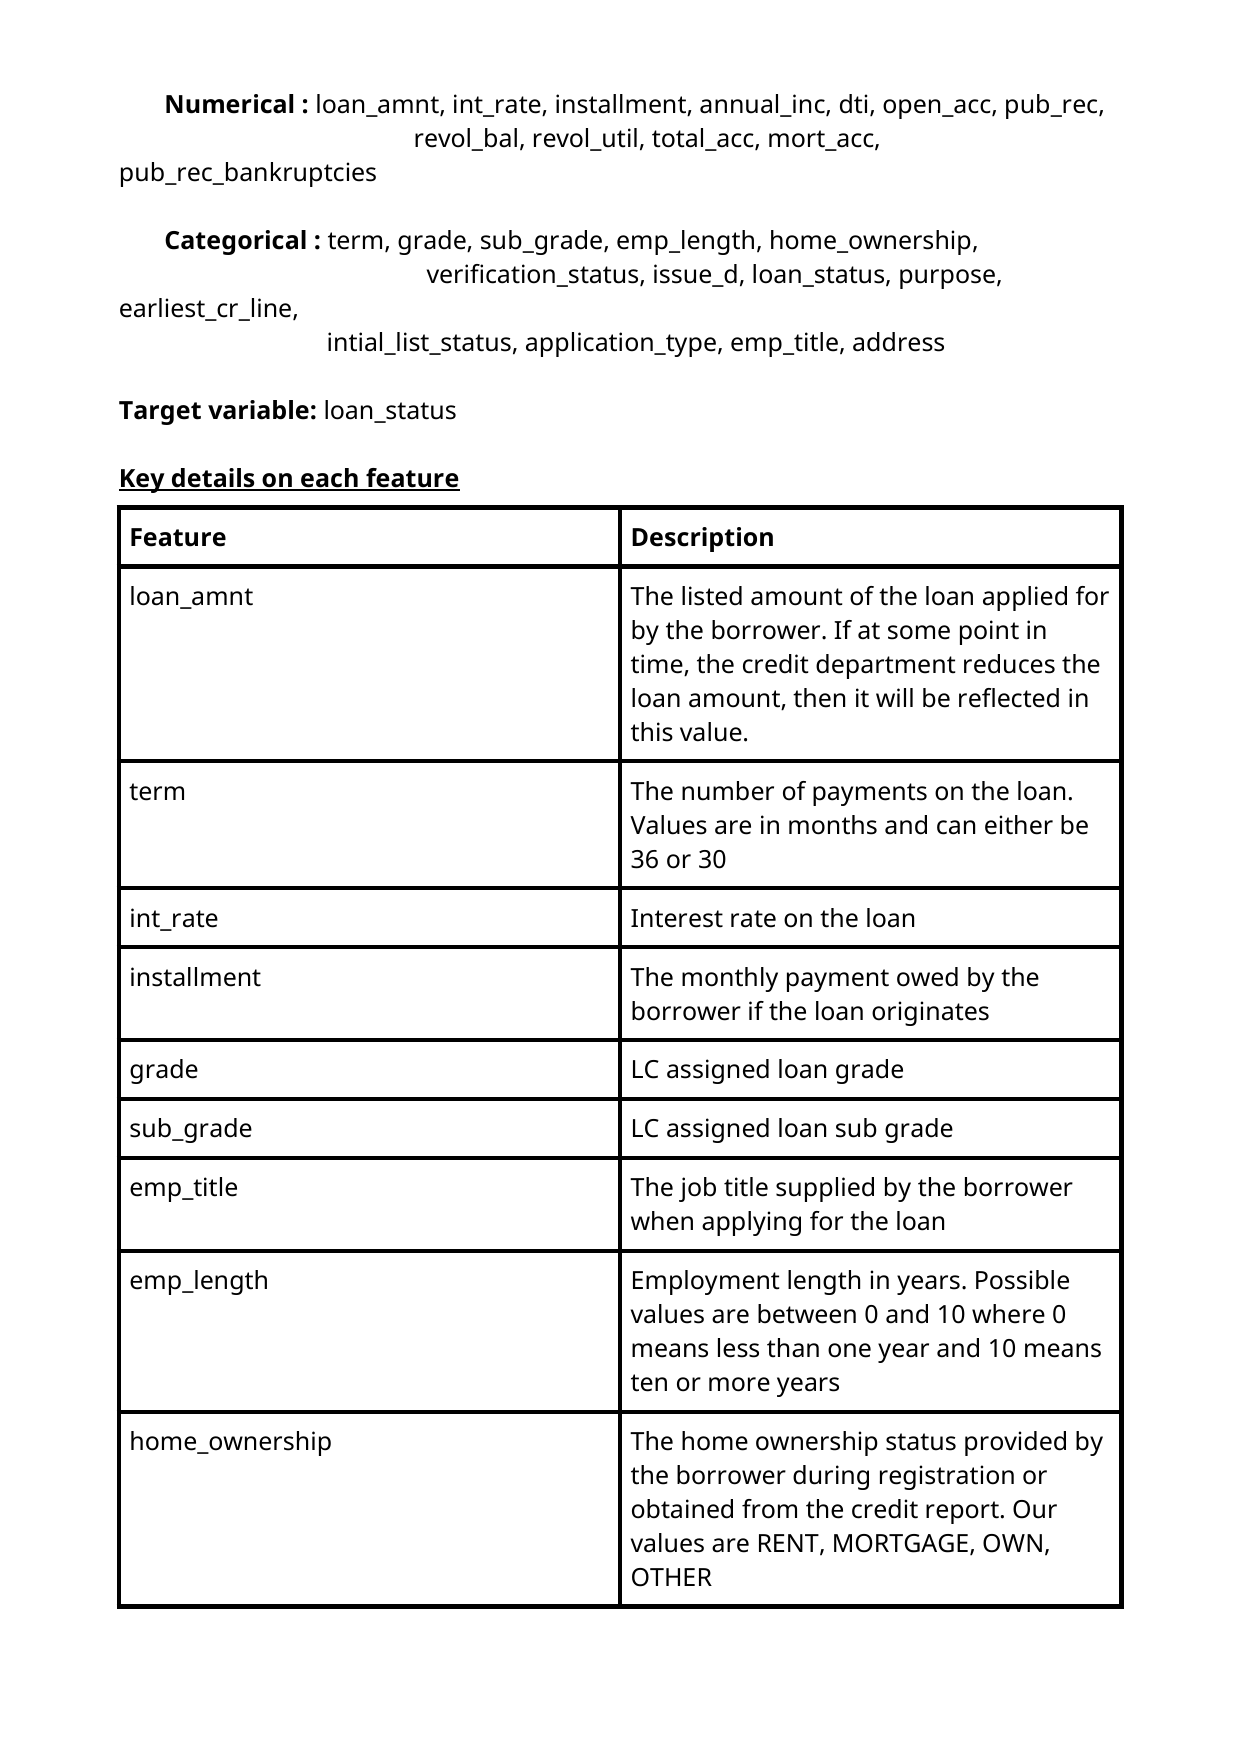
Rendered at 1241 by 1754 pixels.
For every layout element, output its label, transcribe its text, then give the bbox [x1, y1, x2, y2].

table_cell Interest rate on the loan [622, 890, 1119, 945]
text intial_list_status, application_type, emp_title, address [119, 325, 1121, 359]
text Numerical : loan_amnt, int_rate, installment, annual_inc, dti, open_acc, pub_rec, revol_bal, revol_util, total_acc, mort_acc, pub_rec_bankruptcies [119, 87, 1121, 189]
table_cell sub_grade [121, 1101, 618, 1156]
table_cell loan_amnt [121, 569, 618, 759]
table_cell home_ownership [121, 1414, 618, 1604]
table_header Feature [121, 510, 618, 564]
table_cell LC assigned loan sub grade [622, 1101, 1119, 1156]
table_cell The home ownership status provided by the borrower during registration or obtained from the credit report. Our values are RENT, MORTGAGE, OWN, OTHER [622, 1414, 1119, 1604]
table_cell installment [121, 949, 618, 1038]
text Categorical : term, grade, sub_grade, emp_length, home_ownership, verification_status, issue_d, loan_status, purpose, earliest_cr_line, [119, 223, 1121, 325]
table_cell emp_title [121, 1160, 618, 1249]
table_cell emp_length [121, 1253, 618, 1409]
table_cell Employment length in years. Possible values are between 0 and 10 where 0 means less than one year and 10 means ten or more years [622, 1253, 1119, 1409]
table_cell The listed amount of the loan applied for by the borrower. If at some point in time, the credit department reduces the loan amount, then it will be reflected in this value. [622, 569, 1119, 759]
table_cell grade [121, 1042, 618, 1097]
table_header Description [622, 510, 1119, 564]
table_cell The number of payments on the loan. Values are in months and can either be 36 or 30 [622, 763, 1119, 886]
table_cell term [121, 763, 618, 886]
text Target variable: loan_status [119, 393, 1121, 427]
table_cell LC assigned loan grade [622, 1042, 1119, 1097]
table_cell The job title supplied by the borrower when applying for the loan [622, 1160, 1119, 1249]
text Key details on each feature [119, 461, 1121, 495]
table_cell The monthly payment owed by the borrower if the loan originates [622, 949, 1119, 1038]
table_cell int_rate [121, 890, 618, 945]
